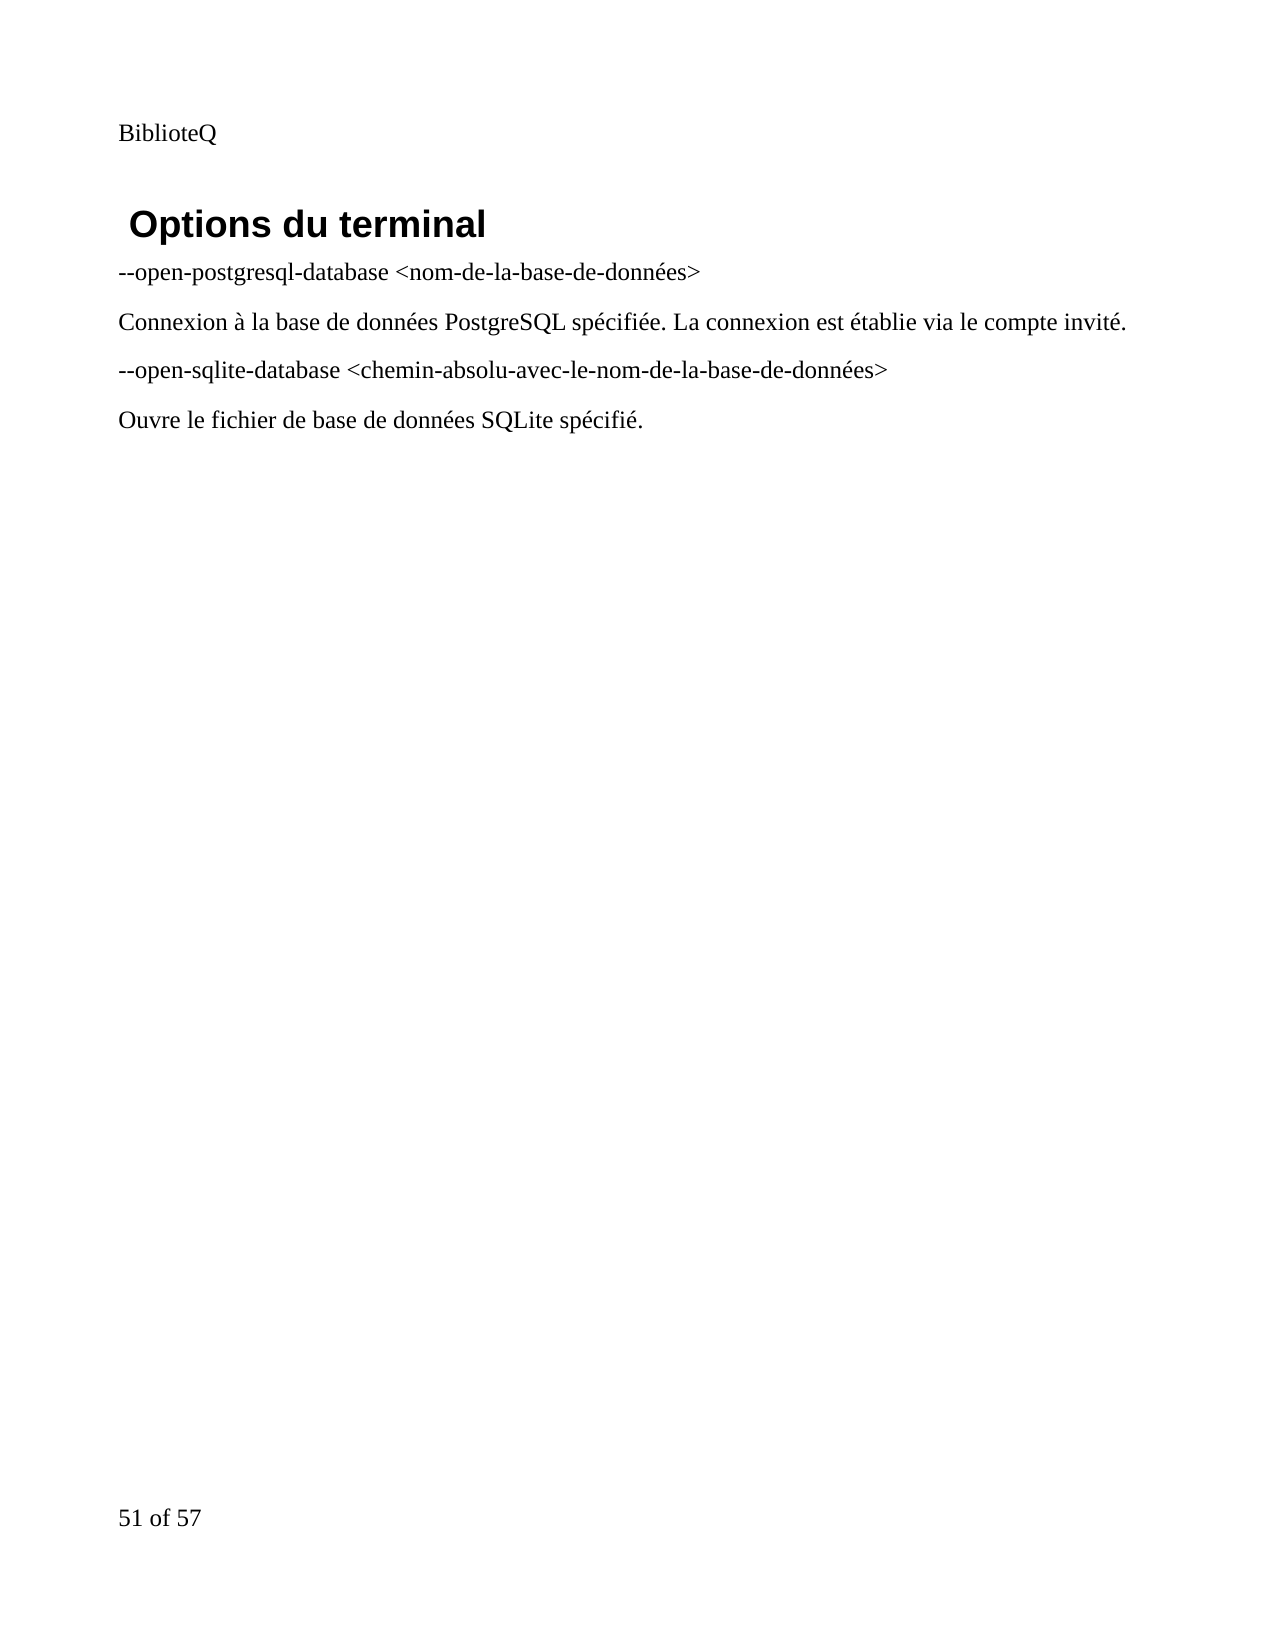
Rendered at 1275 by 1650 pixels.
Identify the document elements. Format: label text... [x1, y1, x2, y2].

text --open-sqlite-database <chemin-absolu-avec-le-nom-de-la-base-de-données> [118, 356, 1157, 384]
text Ouvre le fichier de base de données SQLite spécifié. [118, 405, 1157, 433]
subtitle Options du terminal [118, 201, 1157, 245]
text --open-postgresql-database <nom-de-la-base-de-données> [118, 257, 1157, 286]
text Connexion à la base de données PostgreSQL spécifiée. La connexion est établie via le compte invité. [118, 307, 1157, 335]
